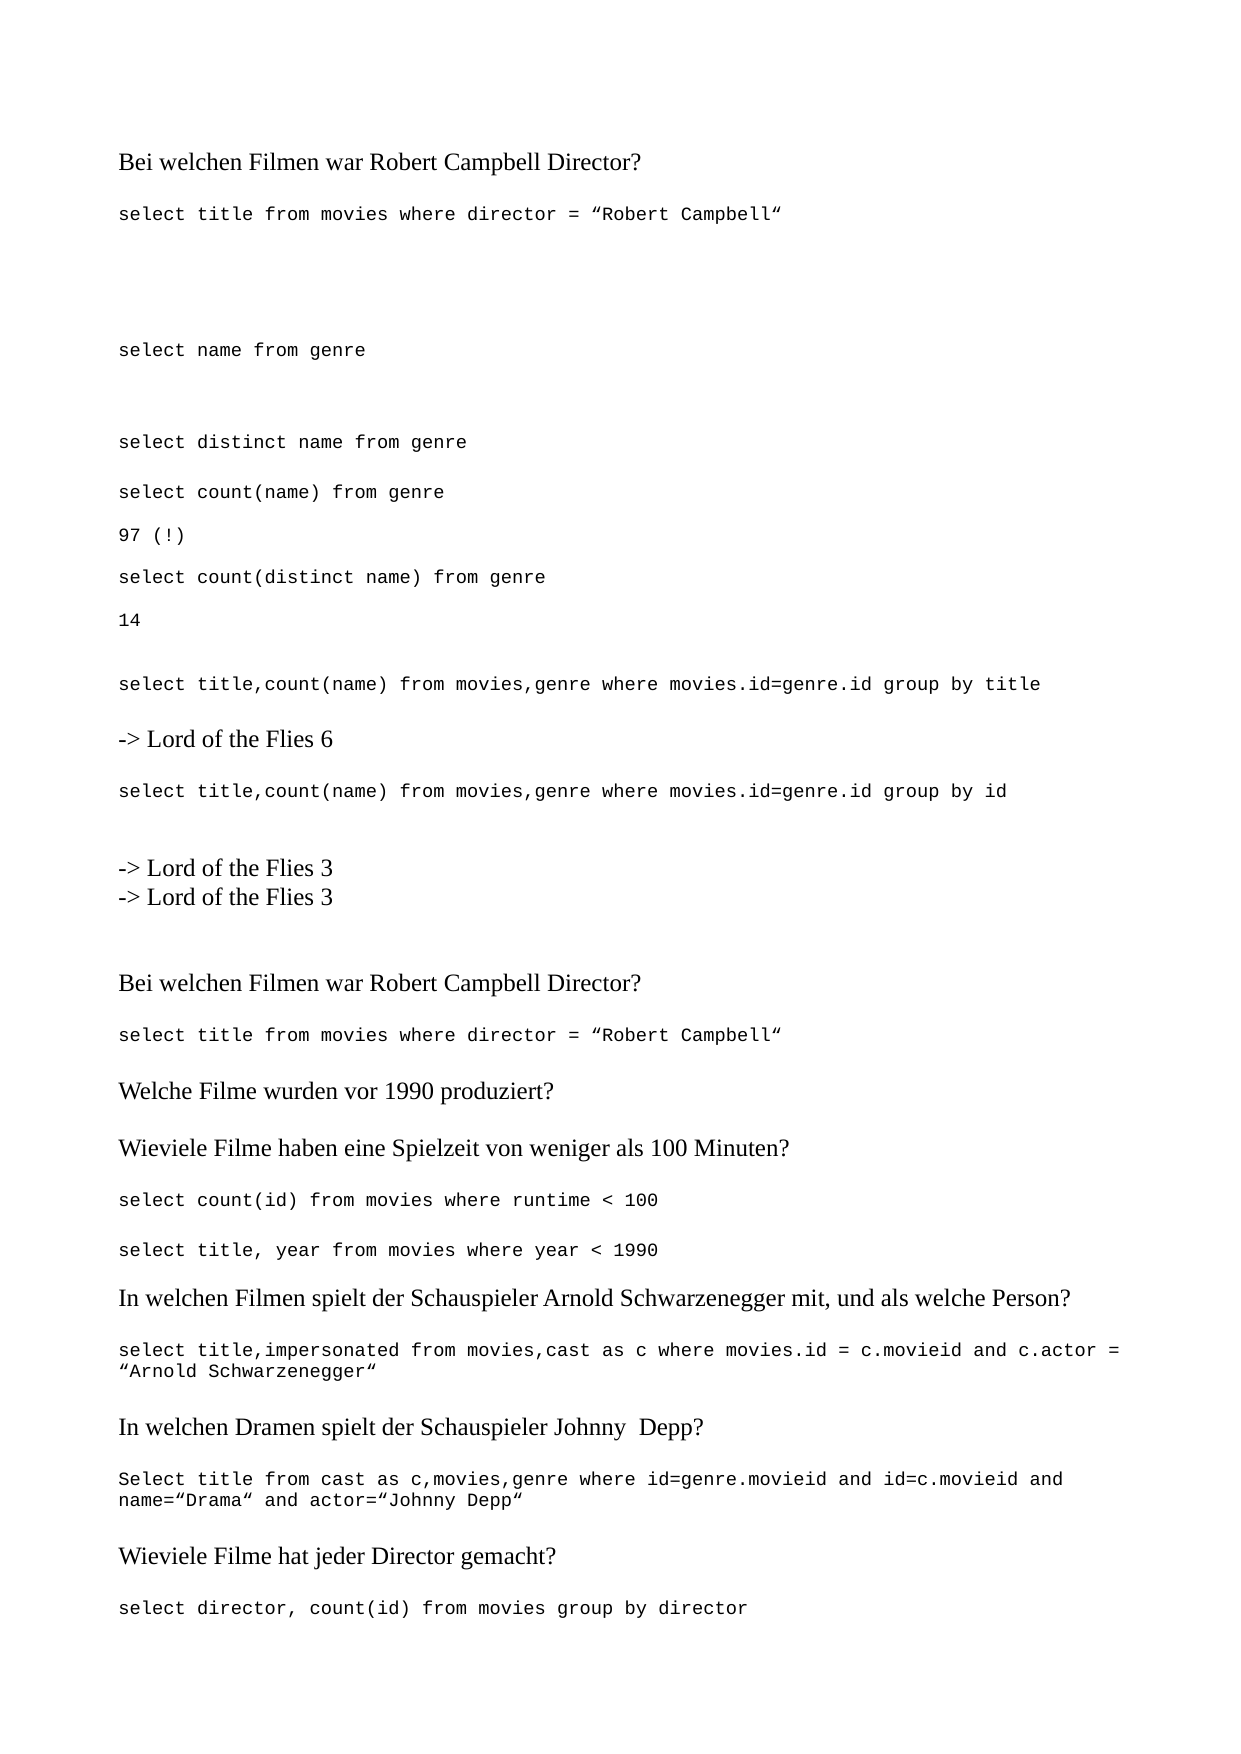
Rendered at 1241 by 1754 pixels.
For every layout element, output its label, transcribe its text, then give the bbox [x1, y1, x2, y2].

text select title,count(name) from movies,genre where movies.id=genre.id group by id [118, 782, 1122, 803]
text select title from movies where director = “Robert Campbell“ [118, 204, 1122, 226]
text select count(distinct name) from genre [118, 568, 1122, 589]
text select title,count(name) from movies,genre where movies.id=genre.id group by title [118, 674, 1122, 696]
text select count(name) from genre [118, 483, 1122, 504]
text select distinct name from genre [118, 433, 1122, 454]
text 97 (!) [118, 526, 1122, 547]
text select count(id) from movies where runtime < 100 [118, 1191, 1122, 1212]
text Wieviele Filme hat jeder Director gemacht? [118, 1541, 1122, 1570]
text Bei welchen Filmen war Robert Campbell Director? [118, 147, 1122, 176]
text Welche Filme wurden vor 1990 produziert? [118, 1076, 1122, 1105]
text -> Lord of the Flies 3 [118, 882, 1122, 911]
text 14 [118, 611, 1122, 632]
text select title, year from movies where year < 1990 [118, 1241, 1122, 1262]
text -> Lord of the Flies 3 [118, 853, 1122, 882]
text select name from genre [118, 341, 1122, 362]
text Bei welchen Filmen war Robert Campbell Director? [118, 968, 1122, 997]
text select title,impersonated from movies,cast as c where movies.id = c.movieid and c.actor = “Arnold Schwarzenegger“ [118, 1341, 1122, 1383]
text In welchen Filmen spielt der Schauspieler Arnold Schwarzenegger mit, und als welche Person? [118, 1283, 1122, 1312]
text Select title from cast as c,movies,genre where id=genre.movieid and id=c.movieid and name=“Drama“ and actor=“Johnny Depp“ [118, 1470, 1122, 1512]
text select director, count(id) from movies group by director [118, 1598, 1122, 1620]
text Wieviele Filme haben eine Spielzeit von weniger als 100 Minuten? [118, 1133, 1122, 1162]
text -> Lord of the Flies 6 [118, 724, 1122, 753]
text select title from movies where director = “Robert Campbell“ [118, 1026, 1122, 1047]
text In welchen Dramen spielt der Schauspieler Johnny Depp? [118, 1412, 1122, 1441]
